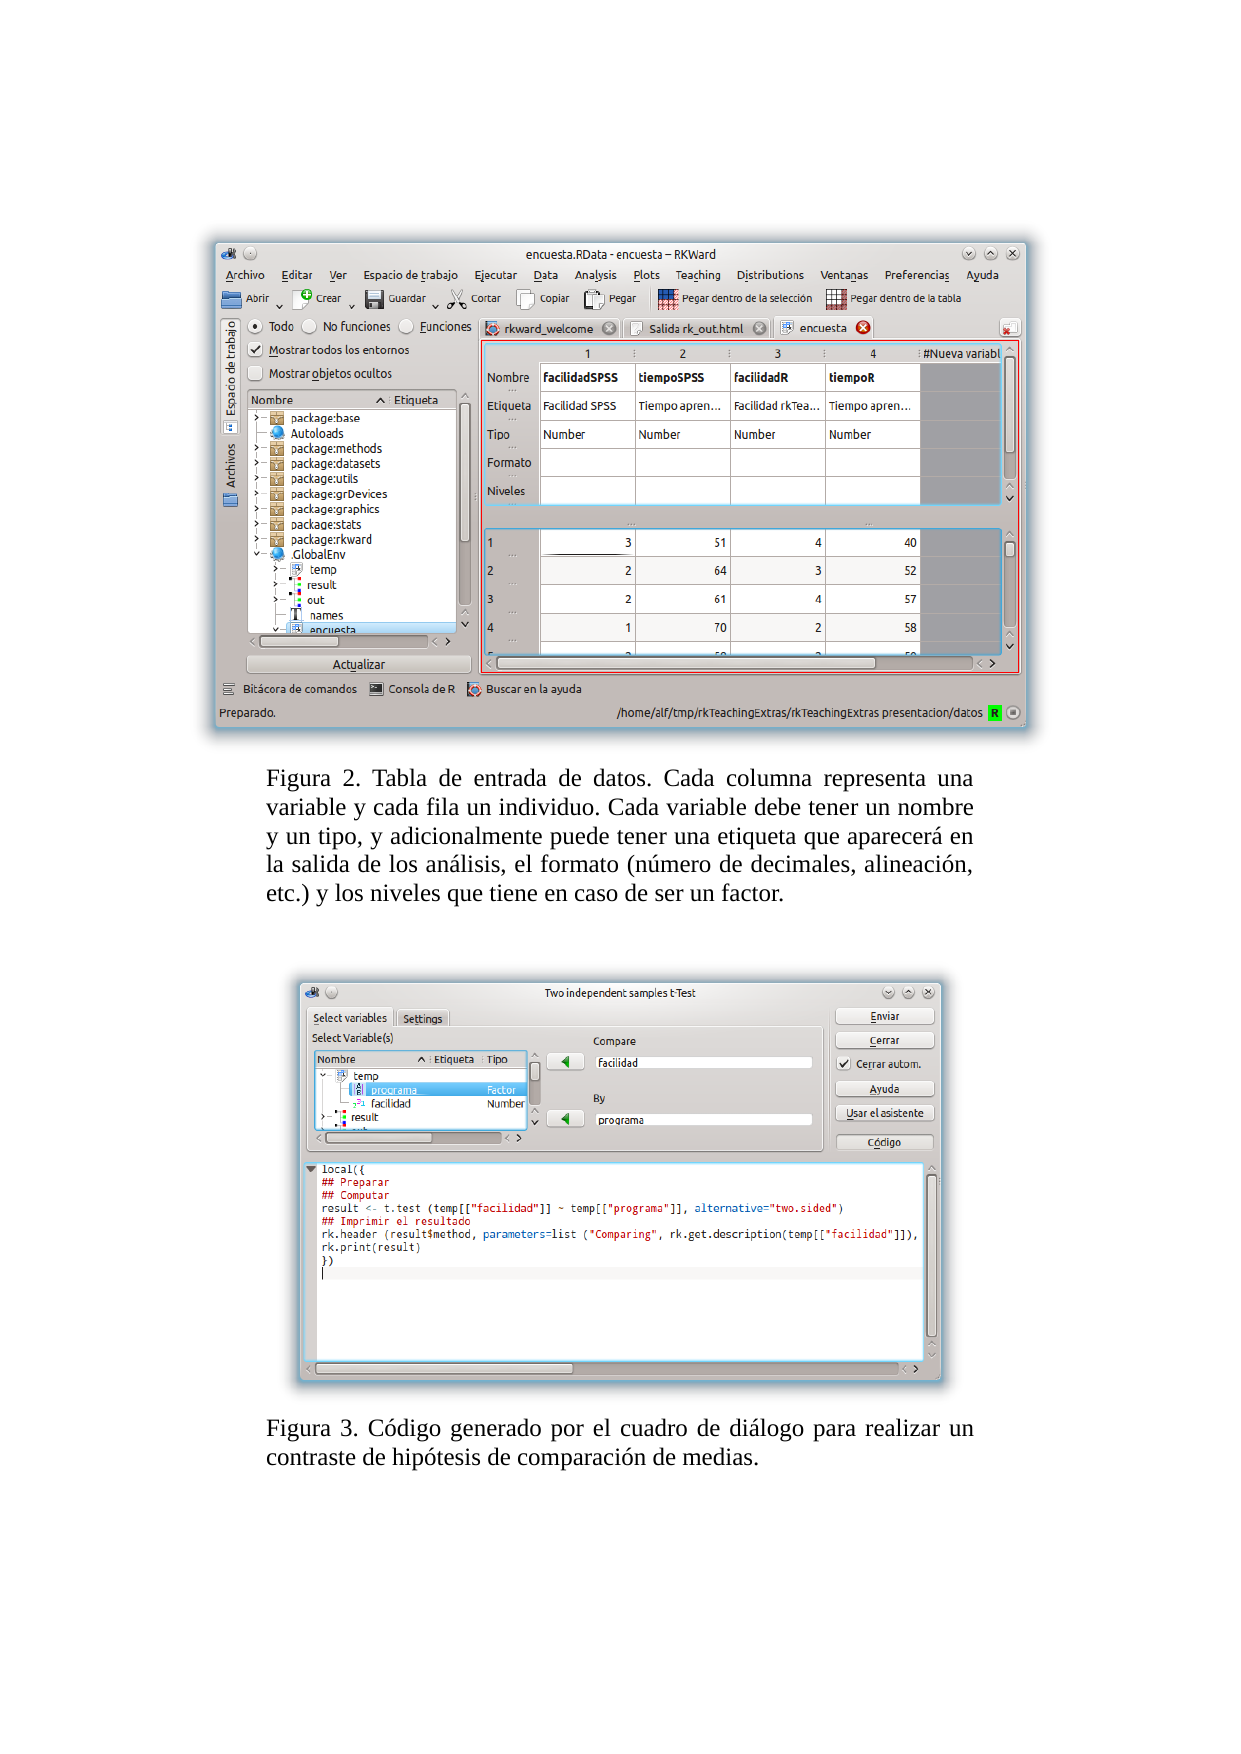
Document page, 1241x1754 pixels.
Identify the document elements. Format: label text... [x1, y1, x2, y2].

text Figura 2. Tabla de entrada de datos. Cada columna representa una variable y cada fila un individuo. Cada variable debe tener un nombre y un tipo, y adicionalmente puede tener una etiqueta que aparecerá en la salida de los análisis, el formato (número de decimales, alineación, etc.) y los niveles que tiene en caso de ser un factor. [266, 764, 974, 907]
picture [265, 948, 975, 1414]
text Figura 3. Código generado por el cuadro de diálogo para realizar un contraste de hipótesis de comparación de medias. [266, 1414, 974, 1471]
picture [177, 205, 1063, 764]
